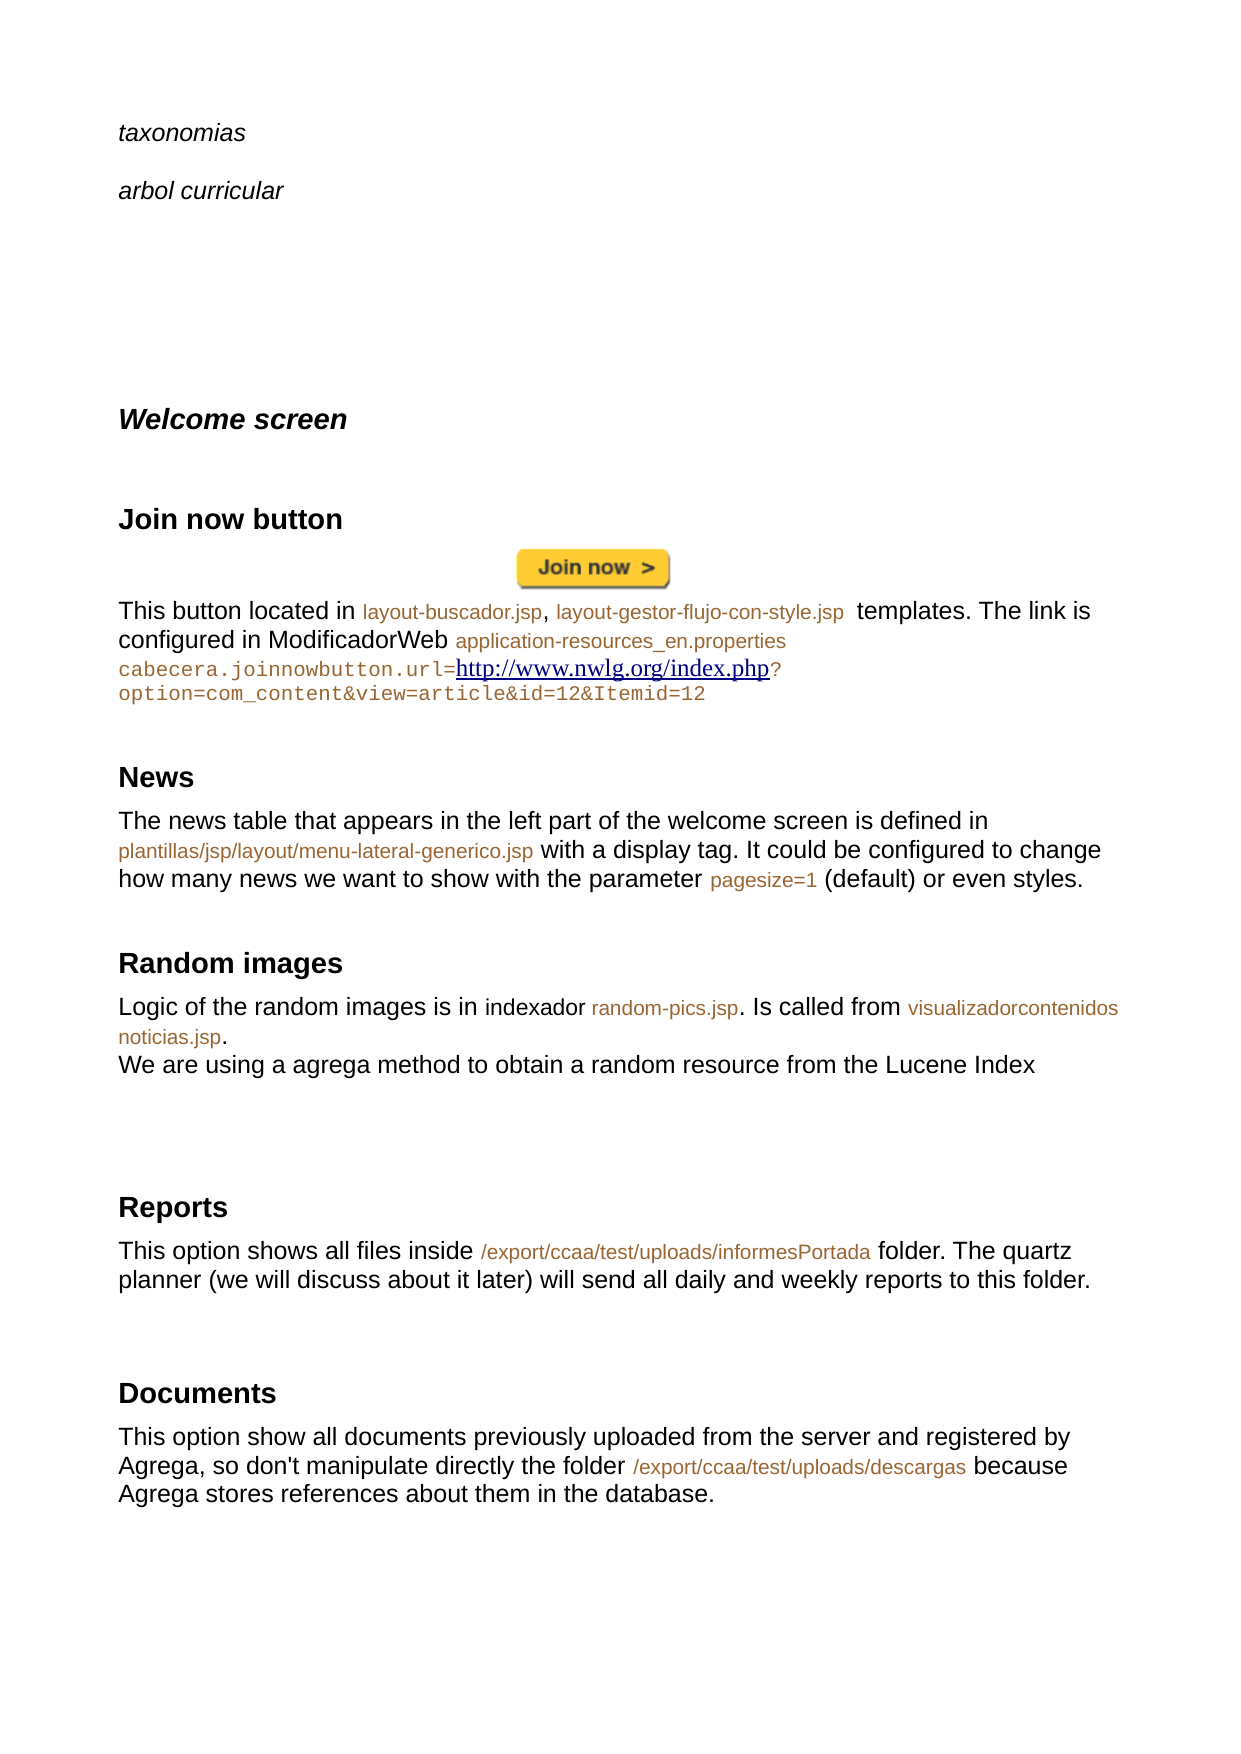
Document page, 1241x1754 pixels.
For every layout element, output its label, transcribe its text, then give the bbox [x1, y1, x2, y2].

subtitle News [118, 760, 1122, 794]
subtitle Random images [118, 946, 1122, 980]
text We are using a agrega method to obtain a random resource from the Lucene Index [118, 1050, 1122, 1079]
text plantillas/jsp/layout/menu-lateral-generico.jsp with a display tag. It could be configured to change how many news we want to show with the parameter pagesize=1 (default) or even styles. [118, 835, 1122, 893]
subtitle Welcome screen [118, 402, 1122, 435]
text taxonomias [44, 118, 1122, 147]
subtitle Documents [118, 1376, 1122, 1409]
text This option shows all files inside /export/ccaa/test/uploads/informesPortada folder. The quartz planner (we will discuss about it later) will send all daily and weekly reports to this folder. [118, 1236, 1122, 1293]
text This option show all documents previously uploaded from the server and registered by Agrega, so don't manipulate directly the folder /export/ccaa/test/uploads/descargas because Agrega stores references about them in the database. [118, 1422, 1122, 1508]
text This button located in layout-buscador.jsp, layout-gestor-flujo-con-style.jsp templates. The link is configured in ModificadorWeb application-resources_en.properties cabecera.joinnowbutton.url=http://www.nwlg.org/index.php?option=com_content&view=article&id=12&Itemid=12 [118, 596, 1122, 707]
subtitle Reports [118, 1190, 1122, 1223]
text The news table that appears in the left part of the welcome screen is defined in [118, 806, 1122, 835]
text Logic of the random images is in indexador random-pics.jsp. Is called from visualizadorcontenidos noticias.jsp. [118, 992, 1122, 1050]
subtitle Join now button [118, 502, 1122, 535]
text arbol curricular [44, 176, 1122, 204]
